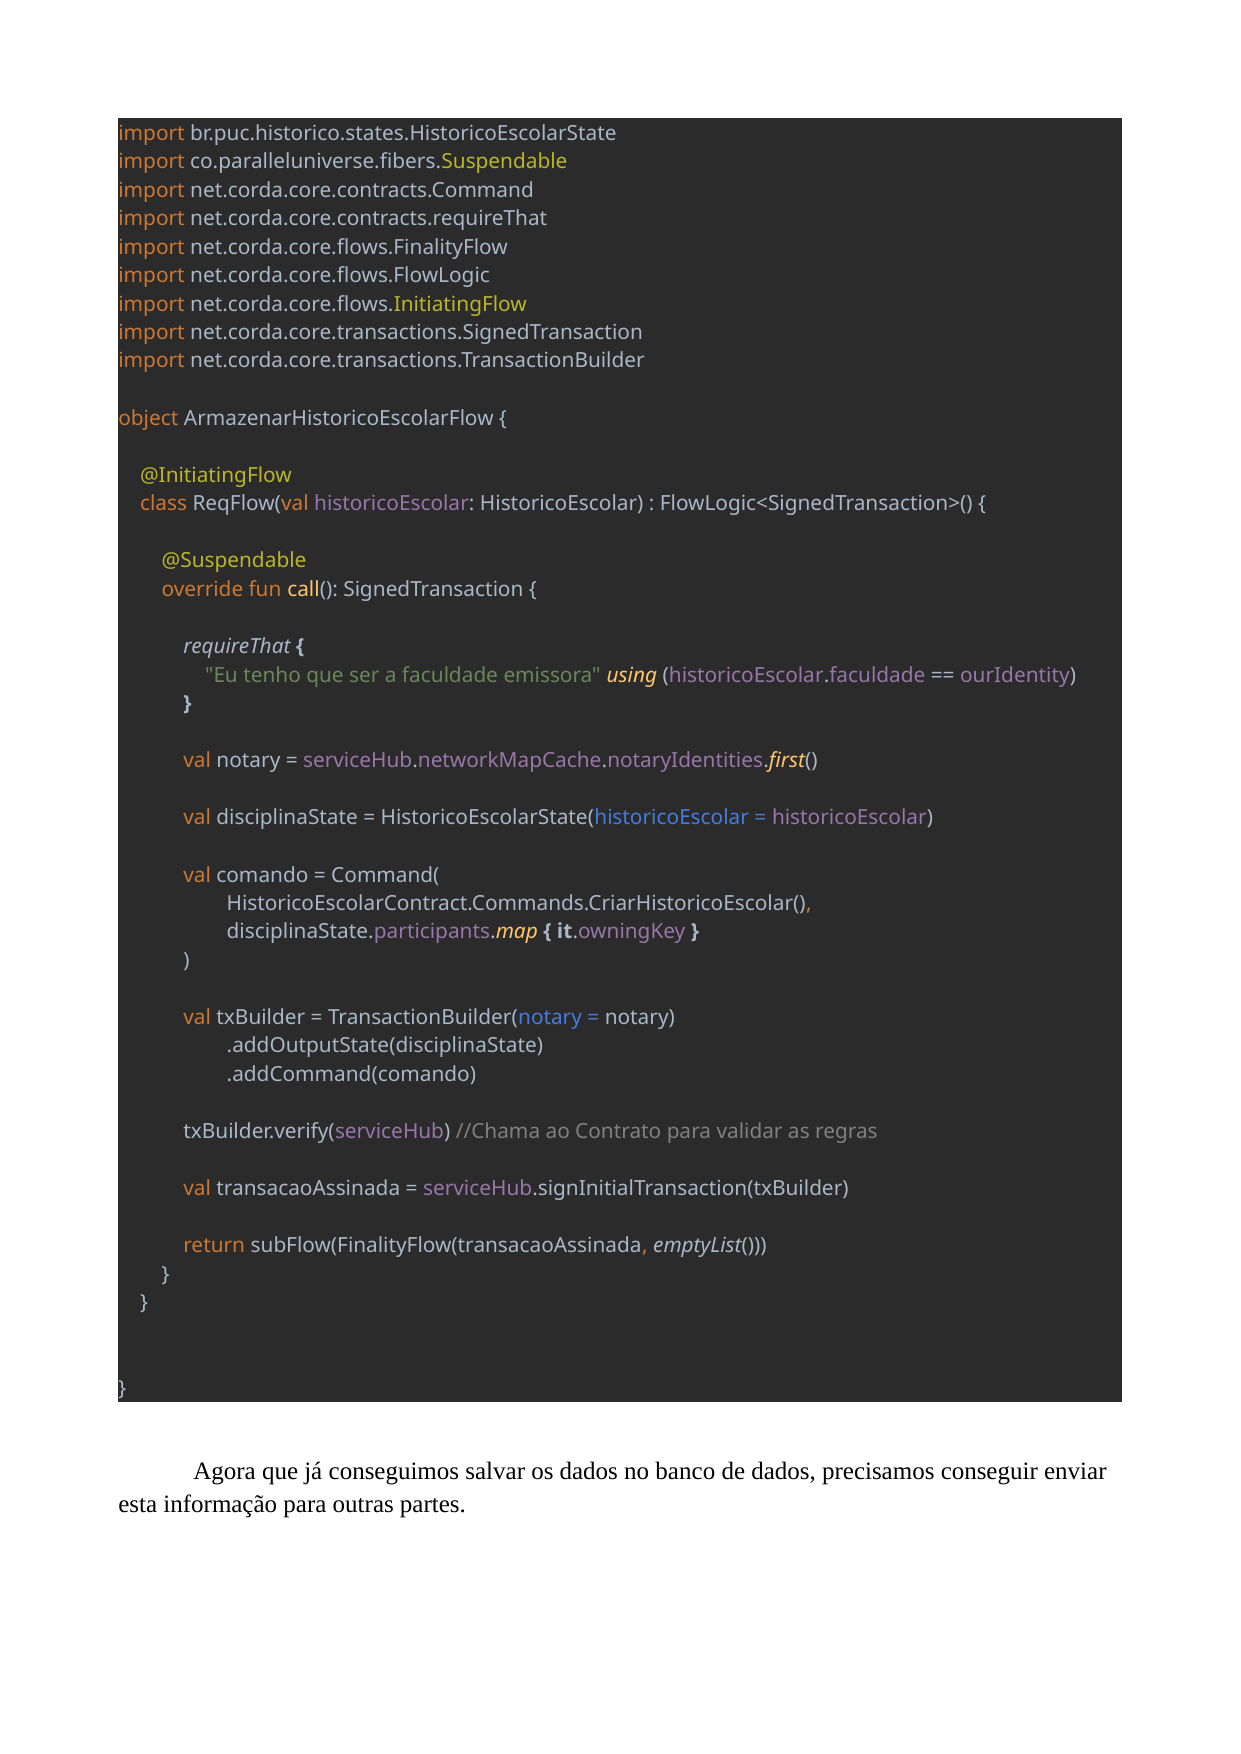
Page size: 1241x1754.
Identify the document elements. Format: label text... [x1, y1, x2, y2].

text import br.puc.historico.states.HistoricoEscolarState import co.paralleluniverse.fibers.Suspendable import net.corda.core.contracts.Command import net.corda.core.contracts.requireThat import net.corda.core.flows.FinalityFlow import net.corda.core.flows.FlowLogic import net.corda.core.flows.InitiatingFlow import net.corda.core.transactions.SignedTransaction import net.corda.core.transactions.TransactionBuilder object ArmazenarHistoricoEscolarFlow { @InitiatingFlow class ReqFlow(val historicoEscolar: HistoricoEscolar) : FlowLogic<SignedTransaction>() { @Suspendable override fun call(): SignedTransaction { requireThat { "Eu tenho que ser a faculdade emissora" using (historicoEscolar.faculdade == ourIdentity) } val notary = serviceHub.networkMapCache.notaryIdentities.first() val disciplinaState = HistoricoEscolarState(historicoEscolar = historicoEscolar) val comando = Command( HistoricoEscolarContract.Commands.CriarHistoricoEscolar(), disciplinaState.participants.map { it.owningKey } ) val txBuilder = TransactionBuilder(notary = notary) .addOutputState(disciplinaState) .addCommand(comando) txBuilder.verify(serviceHub) //Chama ao Contrato para validar as regras val transacaoAssinada = serviceHub.signInitialTransaction(txBuilder) return subFlow(FinalityFlow(transacaoAssinada, emptyList())) } } } [118, 118, 1122, 1402]
text Agora que já conseguimos salvar os dados no banco de dados, precisamos conseguir enviar esta informação para outras partes. [118, 1456, 1122, 1518]
